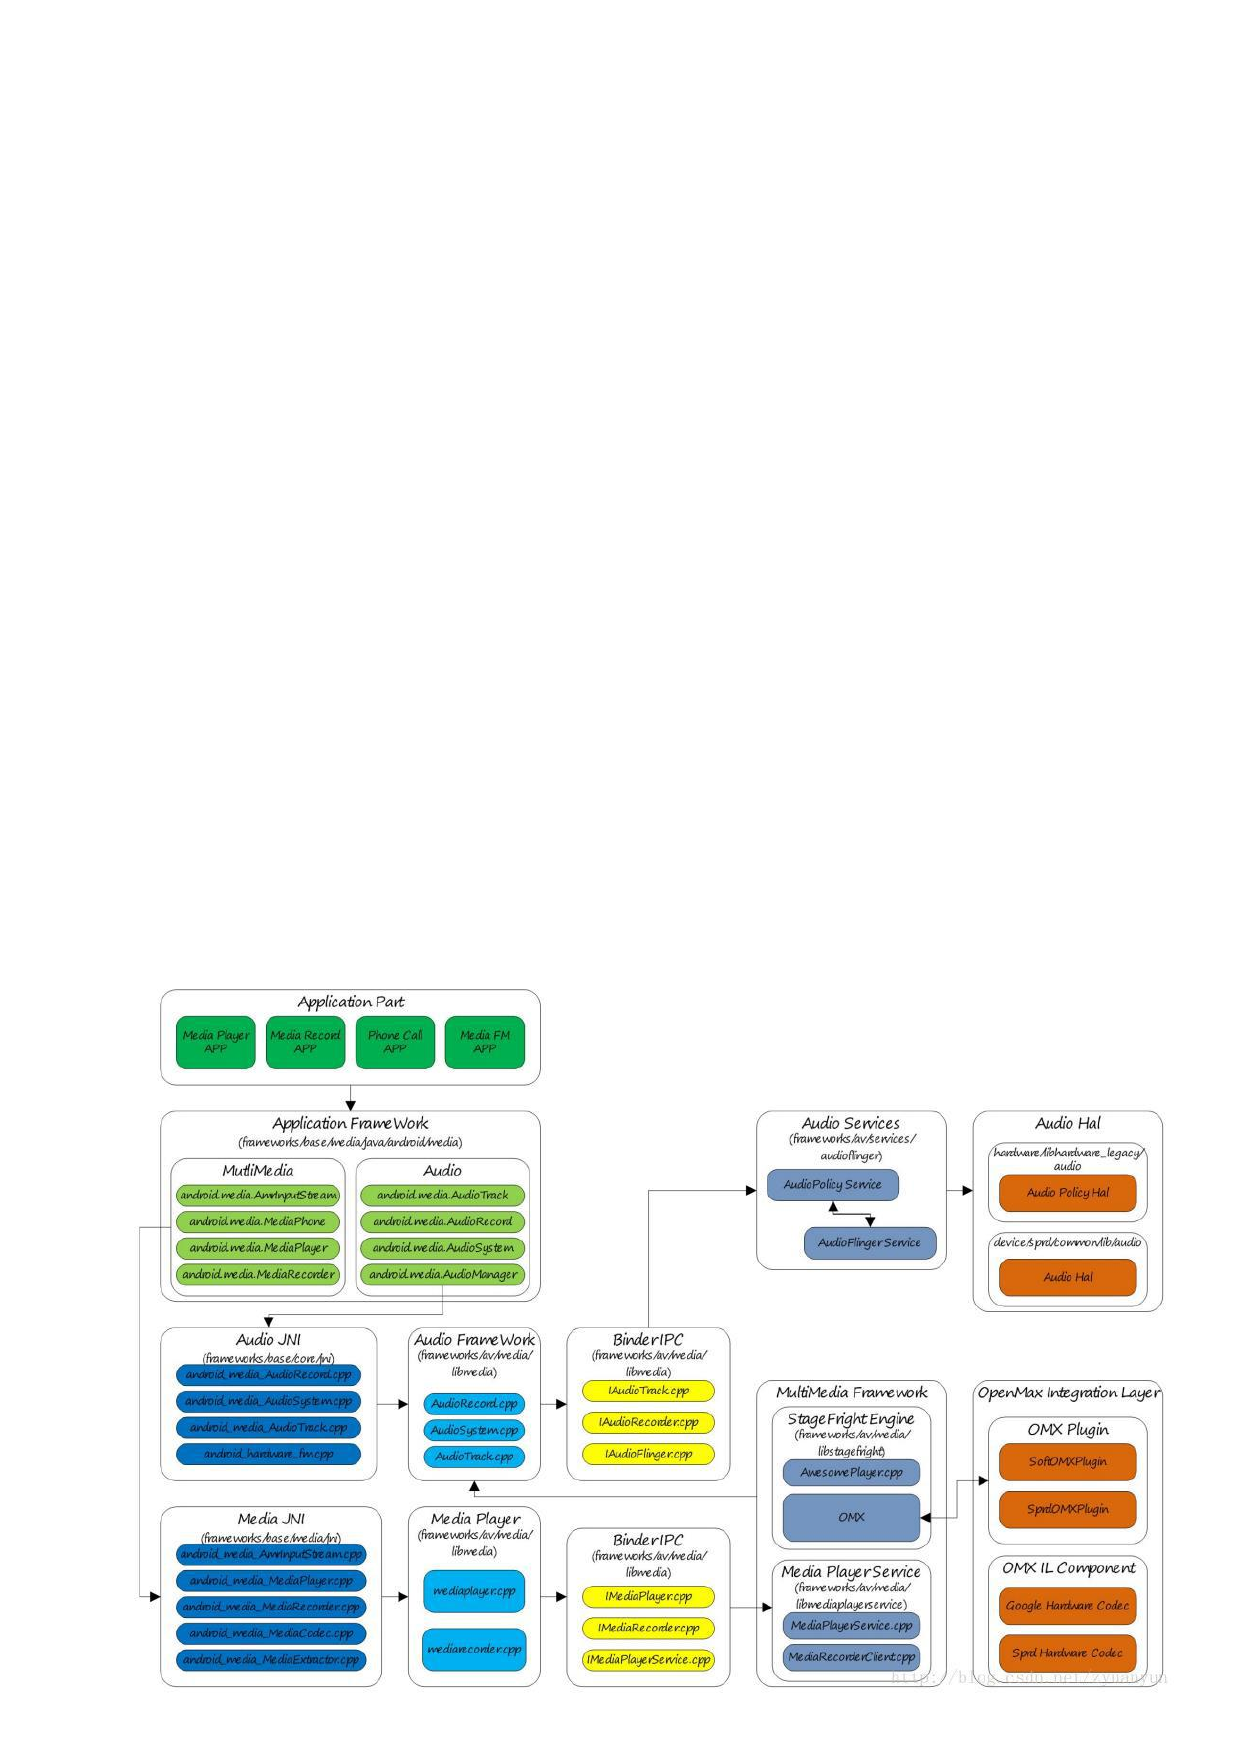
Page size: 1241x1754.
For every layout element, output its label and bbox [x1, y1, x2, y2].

picture [118, 981, 1179, 1696]
